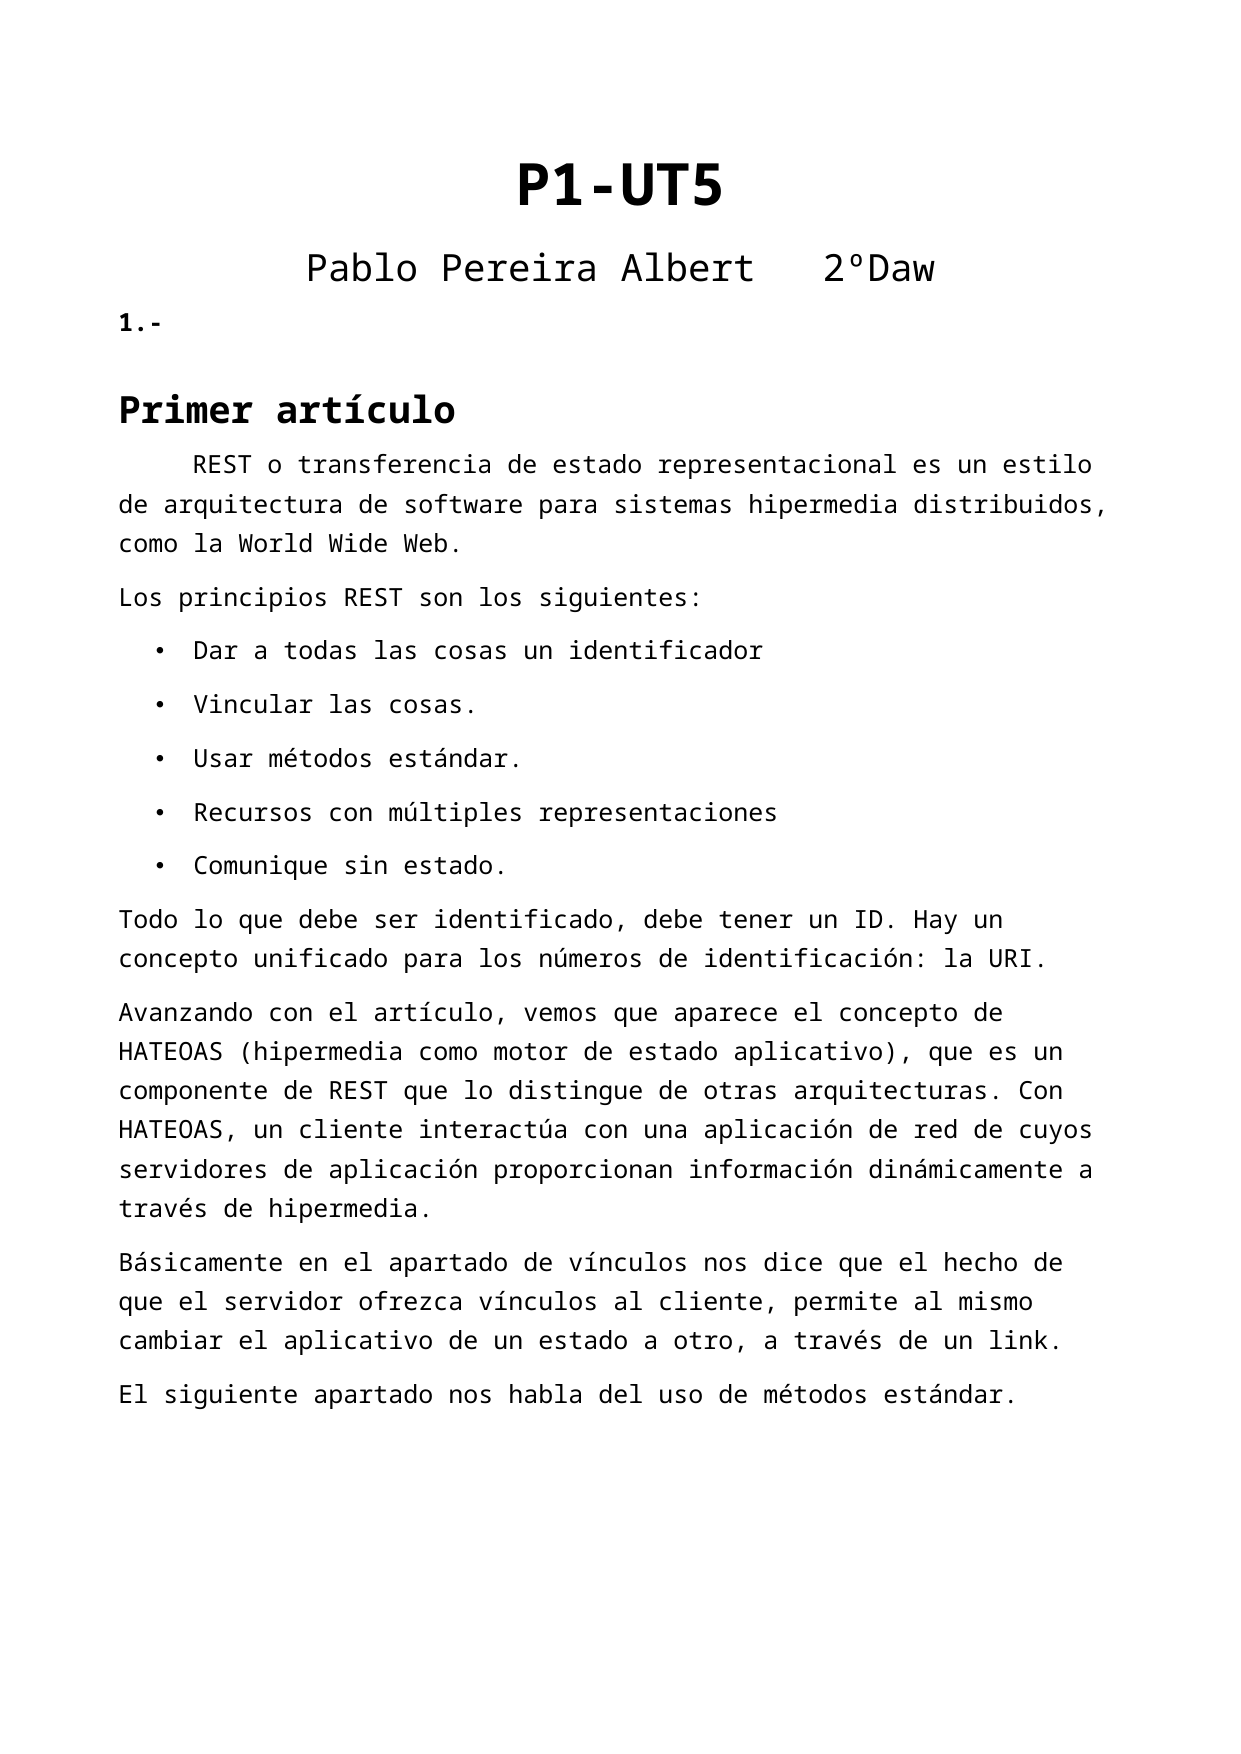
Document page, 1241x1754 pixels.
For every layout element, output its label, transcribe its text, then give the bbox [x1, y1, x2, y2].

list Usar métodos estándar. [156, 741, 1122, 774]
text El siguiente apartado nos habla del uso de métodos estándar. [118, 1376, 1122, 1410]
text REST o transferencia de estado representacional es un estilo de arquitectura de software para sistemas hipermedia distribuidos, como la World Wide Web. [118, 447, 1122, 559]
list Dar a todas las cosas un identificador [156, 633, 1122, 667]
list Recursos con múltiples representaciones [156, 794, 1122, 828]
text Los principios REST son los siguientes: [118, 579, 1122, 613]
text Todo lo que debe ser identificado, debe tener un ID. Hay un concepto unificado para los números de identificación: la URI. [118, 902, 1122, 975]
text Básicamente en el apartado de vínculos nos dice que el hecho de que el servidor ofrezca vínculos al cliente, permite al mismo cambiar el aplicativo de un estado a otro, a través de un link. [118, 1244, 1122, 1357]
list Comunique sin estado. [156, 848, 1122, 882]
list Vincular las cosas. [156, 687, 1122, 721]
subtitle Primer artículo [118, 384, 1122, 435]
text Avanzando con el artículo, vemos que aparece el concepto de HATEOAS (hipermedia como motor de estado aplicativo), que es un componente de REST que lo distingue de otras arquitecturas. Con HATEOAS, un cliente interactúa con una aplicación de red de cuyos servidores de aplicación proporcionan información dinámicamente a través de hipermedia. [118, 995, 1122, 1224]
text 1.- [118, 305, 1122, 339]
subtitle Pablo Pereira Albert 2ºDaw [118, 241, 1122, 292]
title P1-UT5 [118, 143, 1122, 223]
